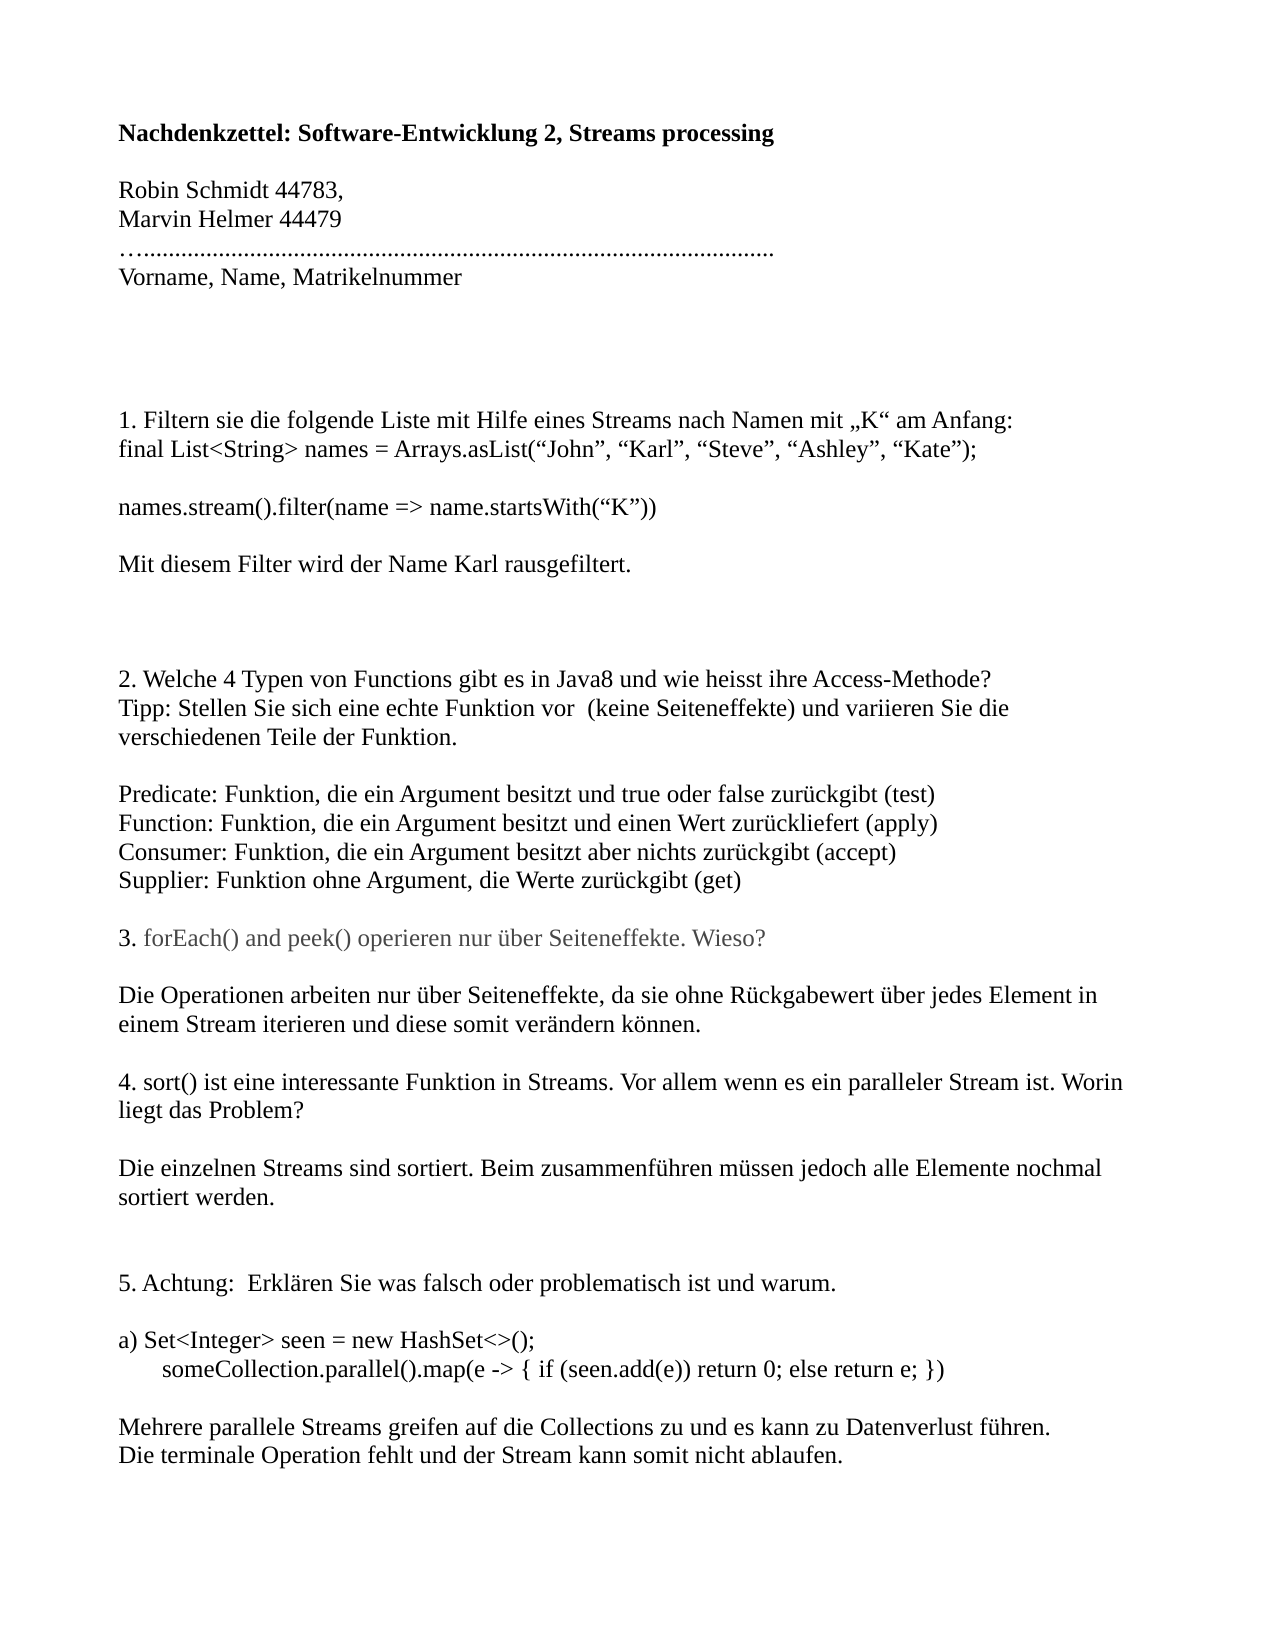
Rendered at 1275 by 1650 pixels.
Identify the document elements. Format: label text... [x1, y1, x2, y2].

text names.stream().filter(name => name.startsWith(“K”)) [118, 492, 1157, 521]
text final List<String> names = Arrays.asList(“John”, “Karl”, “Steve”, “Ashley”, “Kate”); [118, 434, 1157, 463]
text Die Operationen arbeiten nur über Seiteneffekte, da sie ohne Rückgabewert über jedes Element in einem Stream iterieren und diese somit verändern können. [118, 981, 1157, 1038]
text Vorname, Name, Matrikelnummer [118, 262, 1157, 291]
text Supplier: Funktion ohne Argument, die Werte zurückgibt (get) [118, 866, 1157, 894]
text 3. forEach() and peek() operieren nur über Seiteneffekte. Wieso? [118, 923, 1157, 952]
text a) Set<Integer> seen = new HashSet<>(); [118, 1326, 1157, 1354]
text Marvin Helmer 44479 [118, 204, 1157, 233]
text …..................................................................................................... [118, 233, 1157, 262]
text Die einzelnen Streams sind sortiert. Beim zusammenführen müssen jedoch alle Elemente nochmal sortiert werden. [118, 1153, 1157, 1211]
text Nachdenkzettel: Software-Entwicklung 2, Streams processing [118, 118, 1157, 147]
text 1. Filtern sie die folgende Liste mit Hilfe eines Streams nach Namen mit „K“ am Anfang: [118, 406, 1157, 434]
text 5. Achtung: Erklären Sie was falsch oder problematisch ist und warum. [118, 1268, 1157, 1297]
text Robin Schmidt 44783, [118, 176, 1157, 204]
text Function: Funktion, die ein Argument besitzt und einen Wert zurückliefert (apply) [118, 808, 1157, 837]
text Mehrere parallele Streams greifen auf die Collections zu und es kann zu Datenverlust führen. [118, 1412, 1157, 1441]
text Consumer: Funktion, die ein Argument besitzt aber nichts zurückgibt (accept) [118, 837, 1157, 866]
text Tipp: Stellen Sie sich eine echte Funktion vor (keine Seiteneffekte) und variieren Sie die verschiedenen Teile der Funktion. [118, 693, 1157, 751]
text someCollection.parallel().map(e -> { if (seen.add(e)) return 0; else return e; }) [118, 1354, 1157, 1383]
text Predicate: Funktion, die ein Argument besitzt und true oder false zurückgibt (test) [118, 779, 1157, 808]
text 2. Welche 4 Typen von Functions gibt es in Java8 und wie heisst ihre Access-Methode? [118, 664, 1157, 693]
text 4. sort() ist eine interessante Funktion in Streams. Vor allem wenn es ein paralleler Stream ist. Worin liegt das Problem? [118, 1067, 1157, 1124]
text Die terminale Operation fehlt und der Stream kann somit nicht ablaufen. [118, 1441, 1157, 1469]
text Mit diesem Filter wird der Name Karl rausgefiltert. [118, 549, 1157, 578]
